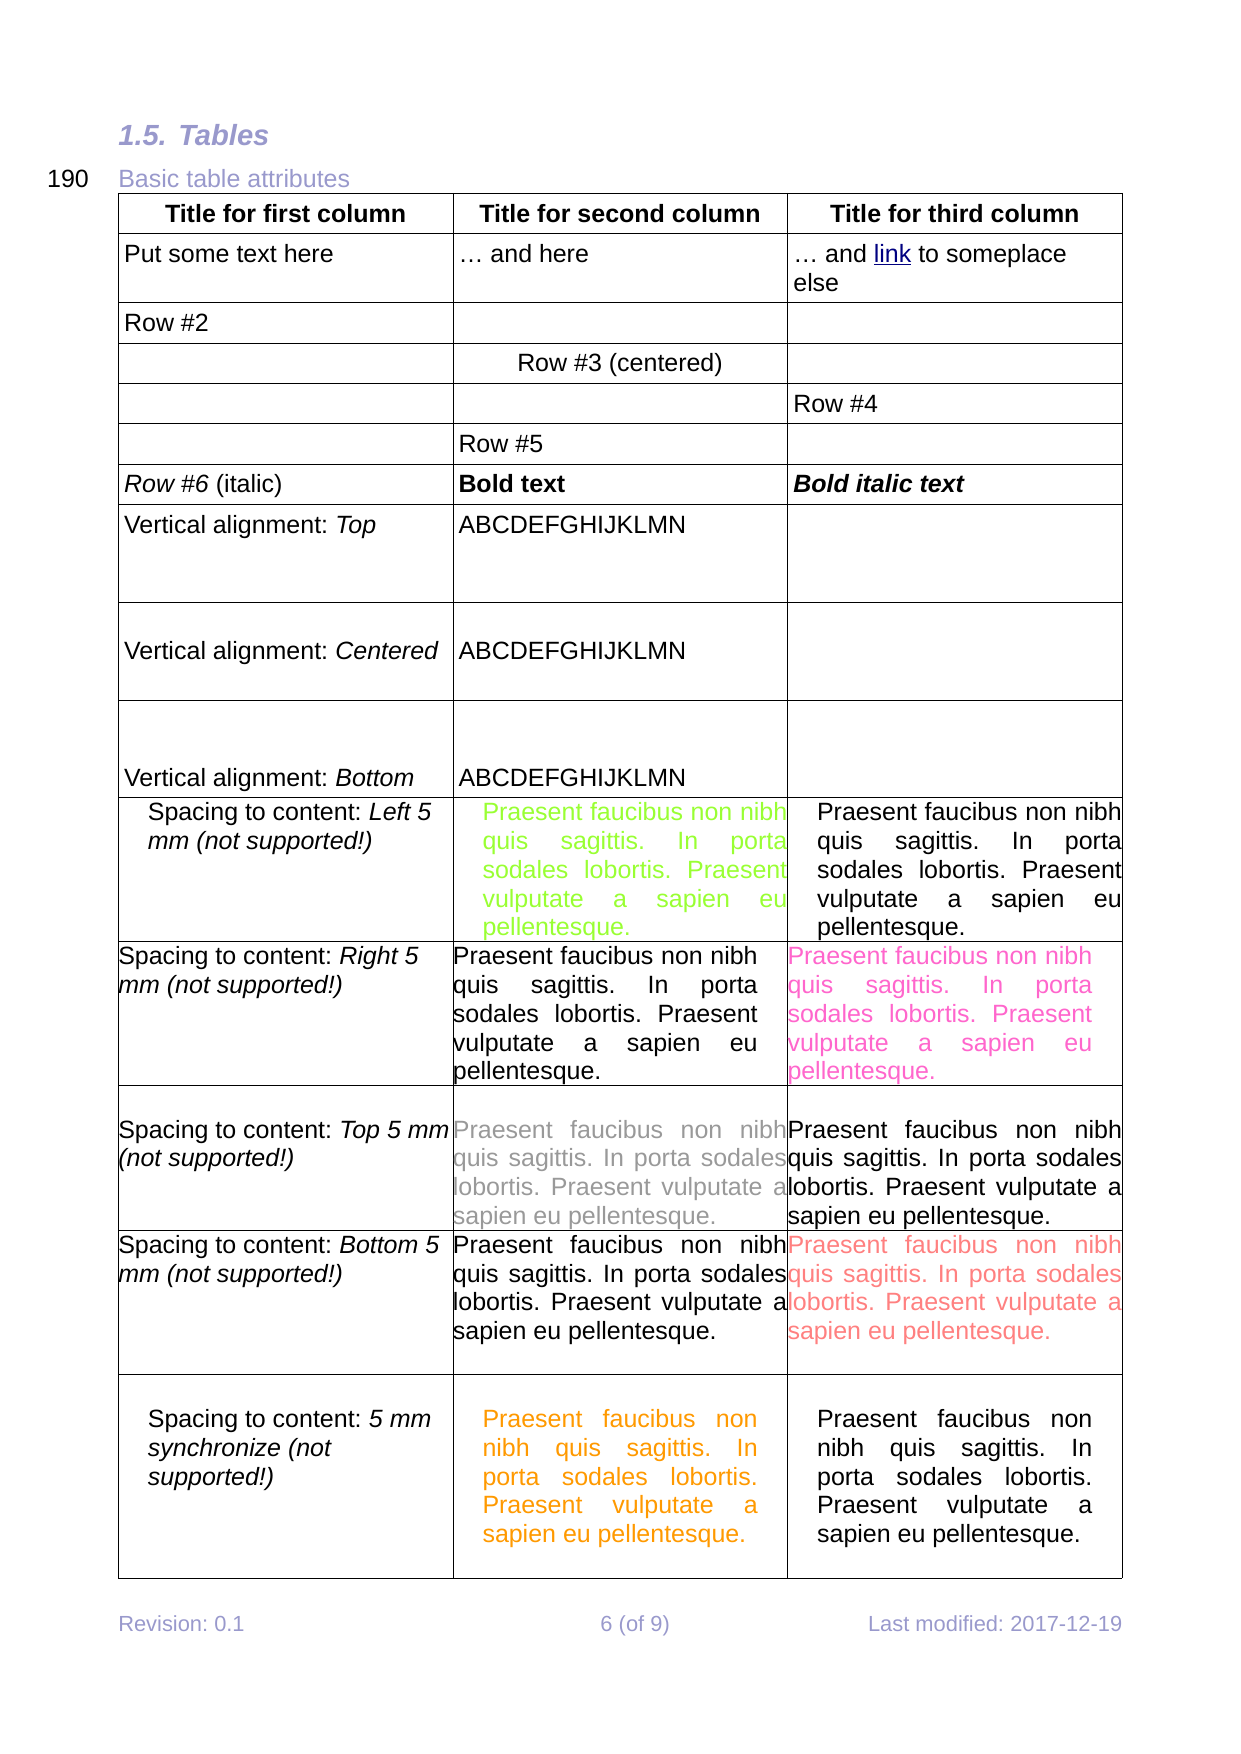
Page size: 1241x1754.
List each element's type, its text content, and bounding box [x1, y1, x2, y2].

table_cell Praesent faucibus non nibh quis sagittis. In porta sodales lobortis. Praesent vulputate a sapien eu pellentesque. [788, 798, 1122, 941]
table_cell Row #6 (italic) [119, 465, 453, 504]
table_cell Row #2 [119, 303, 453, 343]
table_cell [788, 303, 1122, 343]
table_cell Praesent faucibus non nibh quis sagittis. In porta sodales lobortis. Praesent vulputate a sapien eu pellentesque. [788, 1375, 1122, 1577]
table_cell Praesent faucibus non nibh quis sagittis. In porta sodales lobortis. Praesent vulputate a sapien eu pellentesque. [454, 1231, 787, 1374]
table_cell Praesent faucibus non nibh quis sagittis. In porta sodales lobortis. Praesent vulputate a sapien eu pellentesque. [788, 1231, 1122, 1374]
table_cell Row #5 [454, 424, 787, 463]
table_cell Praesent faucibus non nibh quis sagittis. In porta sodales lobortis. Praesent vulputate a sapien eu pellentesque. [454, 1086, 787, 1230]
table_cell [454, 384, 787, 423]
table_cell Put some text here [119, 234, 453, 302]
table_cell [119, 344, 453, 383]
table_cell [788, 344, 1122, 383]
table_cell Vertical alignment: Centered [119, 603, 453, 699]
table_header Title for second column [454, 194, 787, 233]
table_cell Vertical alignment: Top [119, 505, 453, 602]
table_cell Praesent faucibus non nibh quis sagittis. In porta sodales lobortis. Praesent vulputate a sapien eu pellentesque. [454, 1375, 787, 1577]
table_cell … and link to someplace else [788, 234, 1122, 302]
subtitle Tables [118, 118, 1122, 152]
table_cell Spacing to content: Bottom 5 mm (not supported!) [119, 1231, 453, 1374]
table_header Title for third column [788, 194, 1122, 233]
table_cell Bold text [454, 465, 787, 504]
table_cell Vertical alignment: Bottom [119, 701, 453, 797]
table_cell [788, 505, 1122, 602]
table_cell Praesent faucibus non nibh quis sagittis. In porta sodales lobortis. Praesent vulputate a sapien eu pellentesque. [454, 798, 787, 941]
table_cell Spacing to content: Top 5 mm (not supported!) [119, 1086, 453, 1230]
table_cell ABCDEFGHIJKLMN [454, 701, 787, 797]
text Basic table attributes [118, 164, 1122, 193]
table_cell [454, 303, 787, 343]
table_cell Spacing to content: Left 5 mm (not supported!) [119, 798, 453, 941]
table_header Title for first column [119, 194, 453, 233]
table_cell Praesent faucibus non nibh quis sagittis. In porta sodales lobortis. Praesent vulputate a sapien eu pellentesque. [788, 942, 1122, 1085]
table_cell [788, 424, 1122, 463]
table_cell [119, 384, 453, 423]
table_cell Praesent faucibus non nibh quis sagittis. In porta sodales lobortis. Praesent vulputate a sapien eu pellentesque. [788, 1086, 1122, 1230]
table_cell ABCDEFGHIJKLMN [454, 505, 787, 602]
table_cell Row #3 (centered) [454, 344, 787, 383]
table_cell Praesent faucibus non nibh quis sagittis. In porta sodales lobortis. Praesent vulputate a sapien eu pellentesque. [454, 942, 787, 1085]
table_cell [788, 701, 1122, 797]
table_cell Bold italic text [788, 465, 1122, 504]
table_cell … and here [454, 234, 787, 302]
table_cell [788, 603, 1122, 699]
table_cell ABCDEFGHIJKLMN [454, 603, 787, 699]
table_cell Spacing to content: 5 mm synchronize (not supported!) [119, 1375, 453, 1577]
table_cell [119, 424, 453, 463]
table_cell Row #4 [788, 384, 1122, 423]
table_cell Spacing to content: Right 5 mm (not supported!) [119, 942, 453, 1085]
